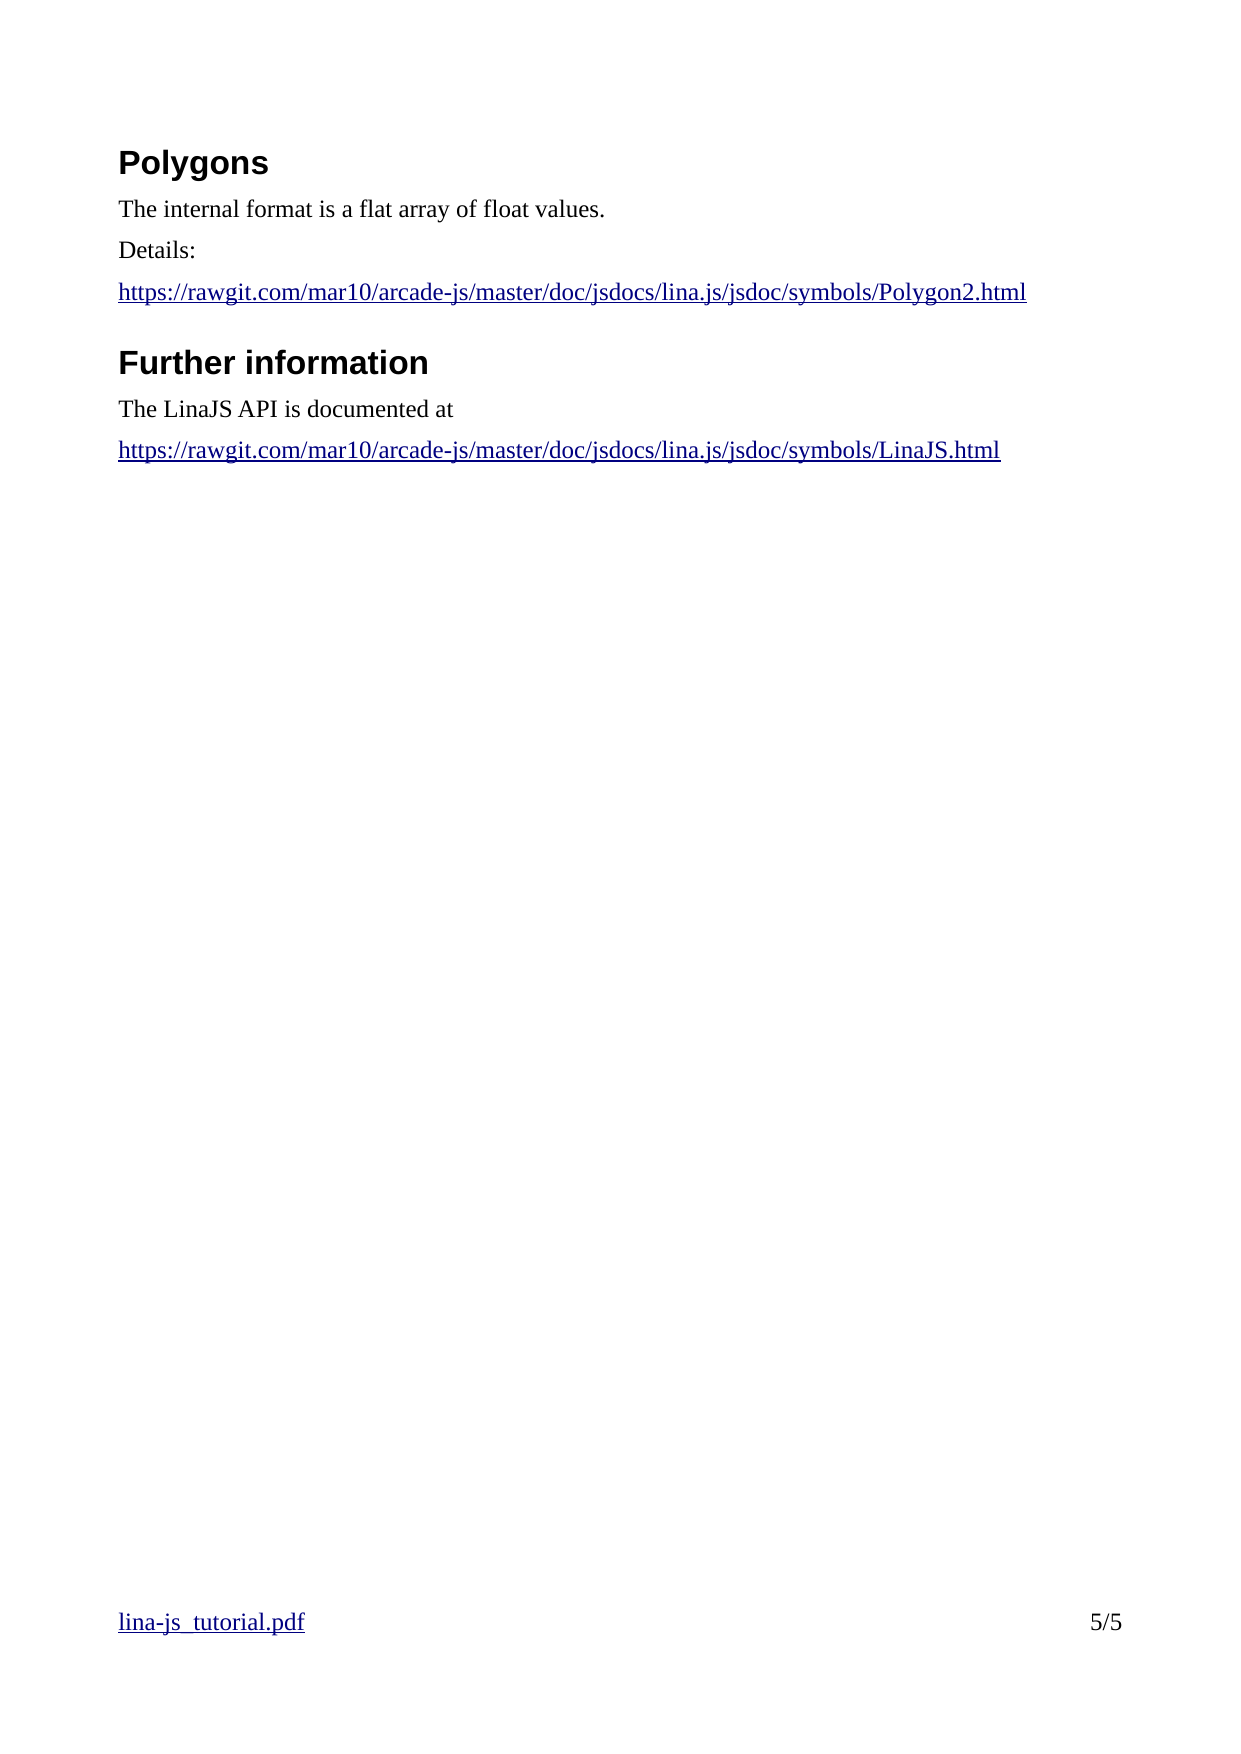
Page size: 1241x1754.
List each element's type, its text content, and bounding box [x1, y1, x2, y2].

subtitle Further information [118, 343, 1122, 382]
text Details: [118, 236, 1122, 264]
text The internal format is a flat array of float values. [118, 194, 1122, 223]
text https://rawgit.com/mar10/arcade-js/master/doc/jsdocs/lina.js/jsdoc/symbols/LinaJS.html [118, 435, 1122, 464]
text https://rawgit.com/mar10/arcade-js/master/doc/jsdocs/lina.js/jsdoc/symbols/Polygon2.html [118, 277, 1122, 306]
subtitle Polygons [118, 143, 1122, 182]
text The LinaJS API is documented at [118, 394, 1122, 423]
